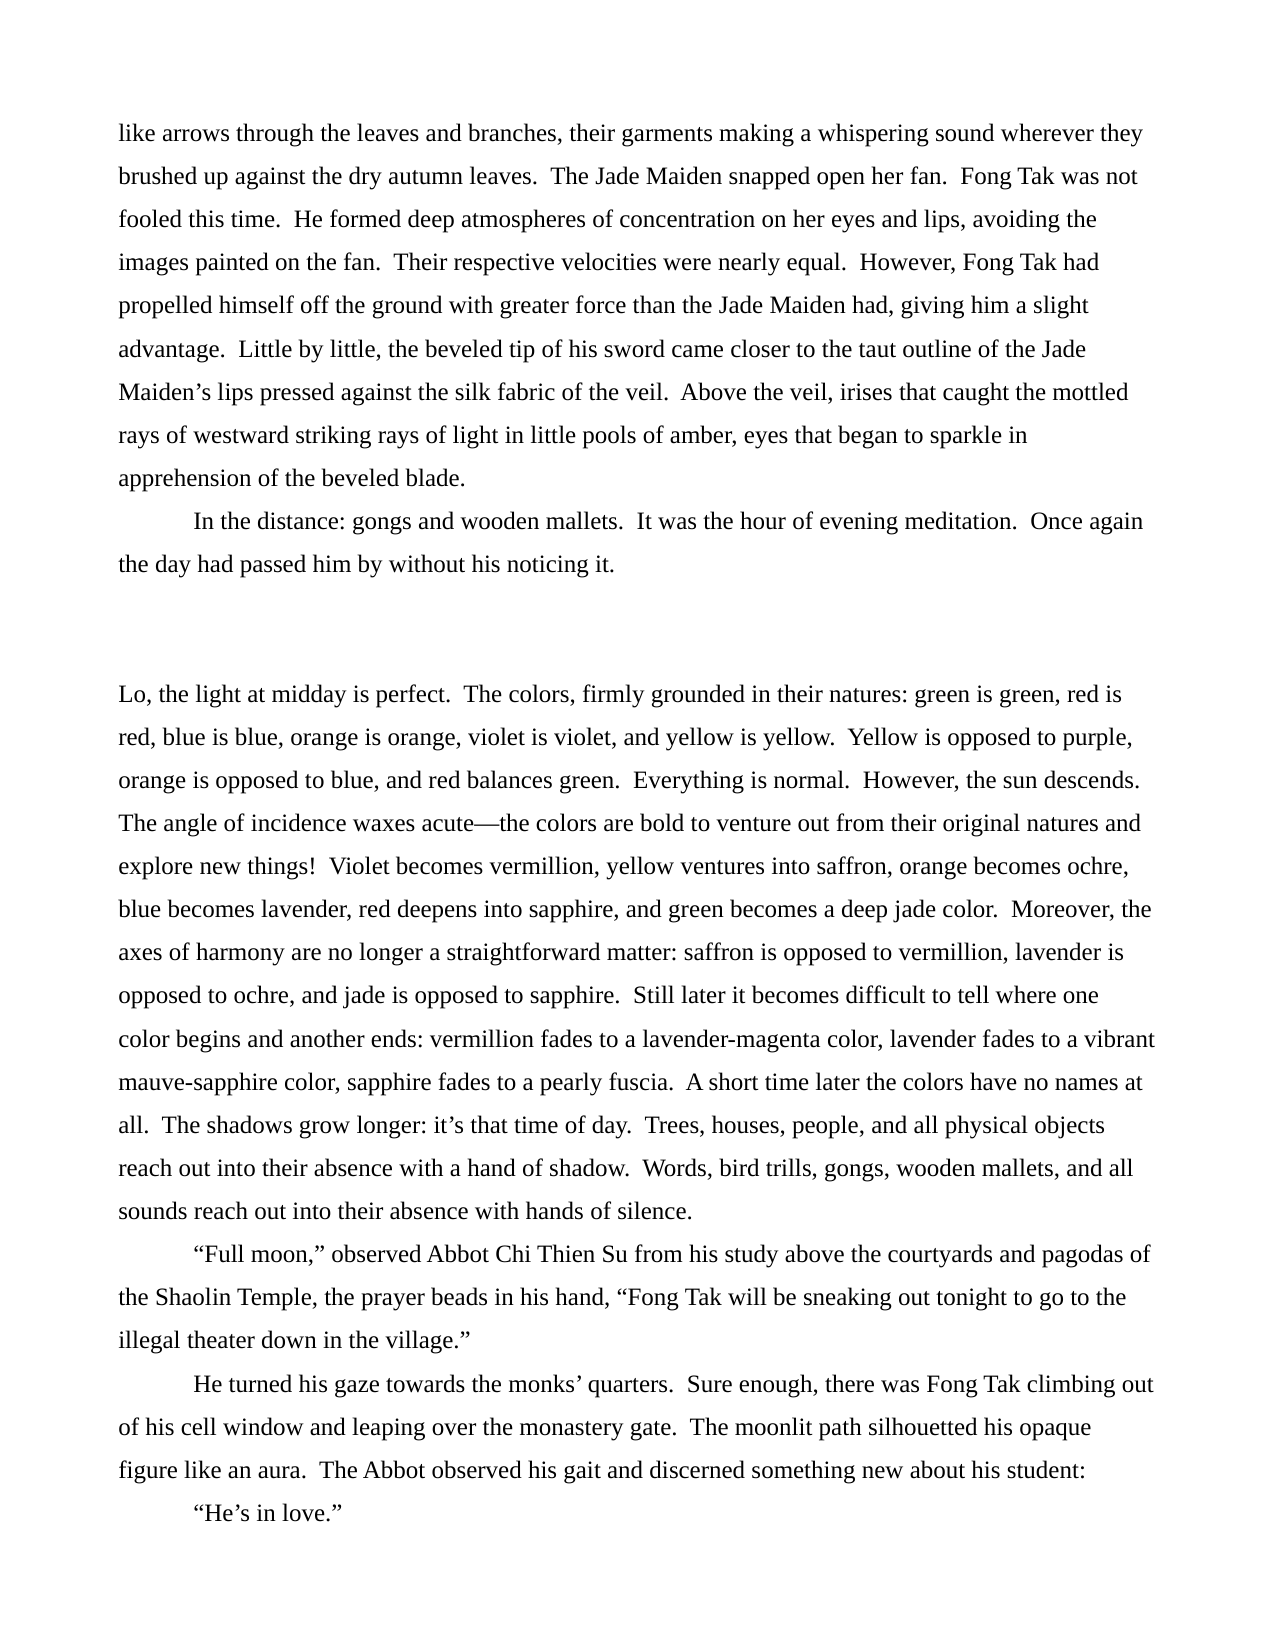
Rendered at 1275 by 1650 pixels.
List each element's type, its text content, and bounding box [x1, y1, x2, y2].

text In the distance: gongs and wooden mallets. It was the hour of evening meditation. Once again the day had passed him by without his noticing it. [118, 506, 1157, 578]
text “He’s in love.” [118, 1498, 1157, 1527]
text like arrows through the leaves and branches, their garments making a whispering sound wherever they brushed up against the dry autumn leaves. The Jade Maiden snapped open her fan. Fong Tak was not fooled this time. He formed deep atmospheres of concentration on her eyes and lips, avoiding the images painted on the fan. Their respective velocities were nearly equal. However, Fong Tak had propelled himself off the ground with greater force than the Jade Maiden had, giving him a slight advantage. Little by little, the beveled tip of his sword came closer to the taut outline of the Jade Maiden’s lips pressed against the silk fabric of the veil. Above the veil, irises that caught the mottled rays of westward striking rays of light in little pools of amber, eyes that began to sparkle in apprehension of the beveled blade. [118, 118, 1157, 492]
text “Full moon,” observed Abbot Chi Thien Su from his study above the courtyards and pagodas of the Shaolin Temple, the prayer beads in his hand, “Fong Tak will be sneaking out tonight to go to the illegal theater down in the village.” [118, 1239, 1157, 1354]
text Lo, the light at midday is perfect. The colors, firmly grounded in their natures: green is green, red is red, blue is blue, orange is orange, violet is violet, and yellow is yellow. Yellow is opposed to purple, orange is opposed to blue, and red balances green. Everything is normal. However, the sun descends. The angle of incidence waxes acute—the colors are bold to venture out from their original natures and explore new things! Violet becomes vermillion, yellow ventures into saffron, orange becomes ochre, blue becomes lavender, red deepens into sapphire, and green becomes a deep jade color. Moreover, the axes of harmony are no longer a straightforward matter: saffron is opposed to vermillion, lavender is opposed to ochre, and jade is opposed to sapphire. Still later it becomes difficult to tell where one color begins and another ends: vermillion fades to a lavender-magenta color, lavender fades to a vibrant mauve-sapphire color, sapphire fades to a pearly fuscia. A short time later the colors have no names at all. The shadows grow longer: it’s that time of day. Trees, houses, people, and all physical objects reach out into their absence with a hand of shadow. Words, bird trills, gongs, wooden mallets, and all sounds reach out into their absence with hands of silence. [118, 679, 1157, 1225]
text He turned his gaze towards the monks’ quarters. Sure enough, there was Fong Tak climbing out of his cell window and leaping over the monastery gate. The moonlit path silhouetted his opaque figure like an aura. The Abbot observed his gait and discerned something new about his student: [118, 1369, 1157, 1484]
